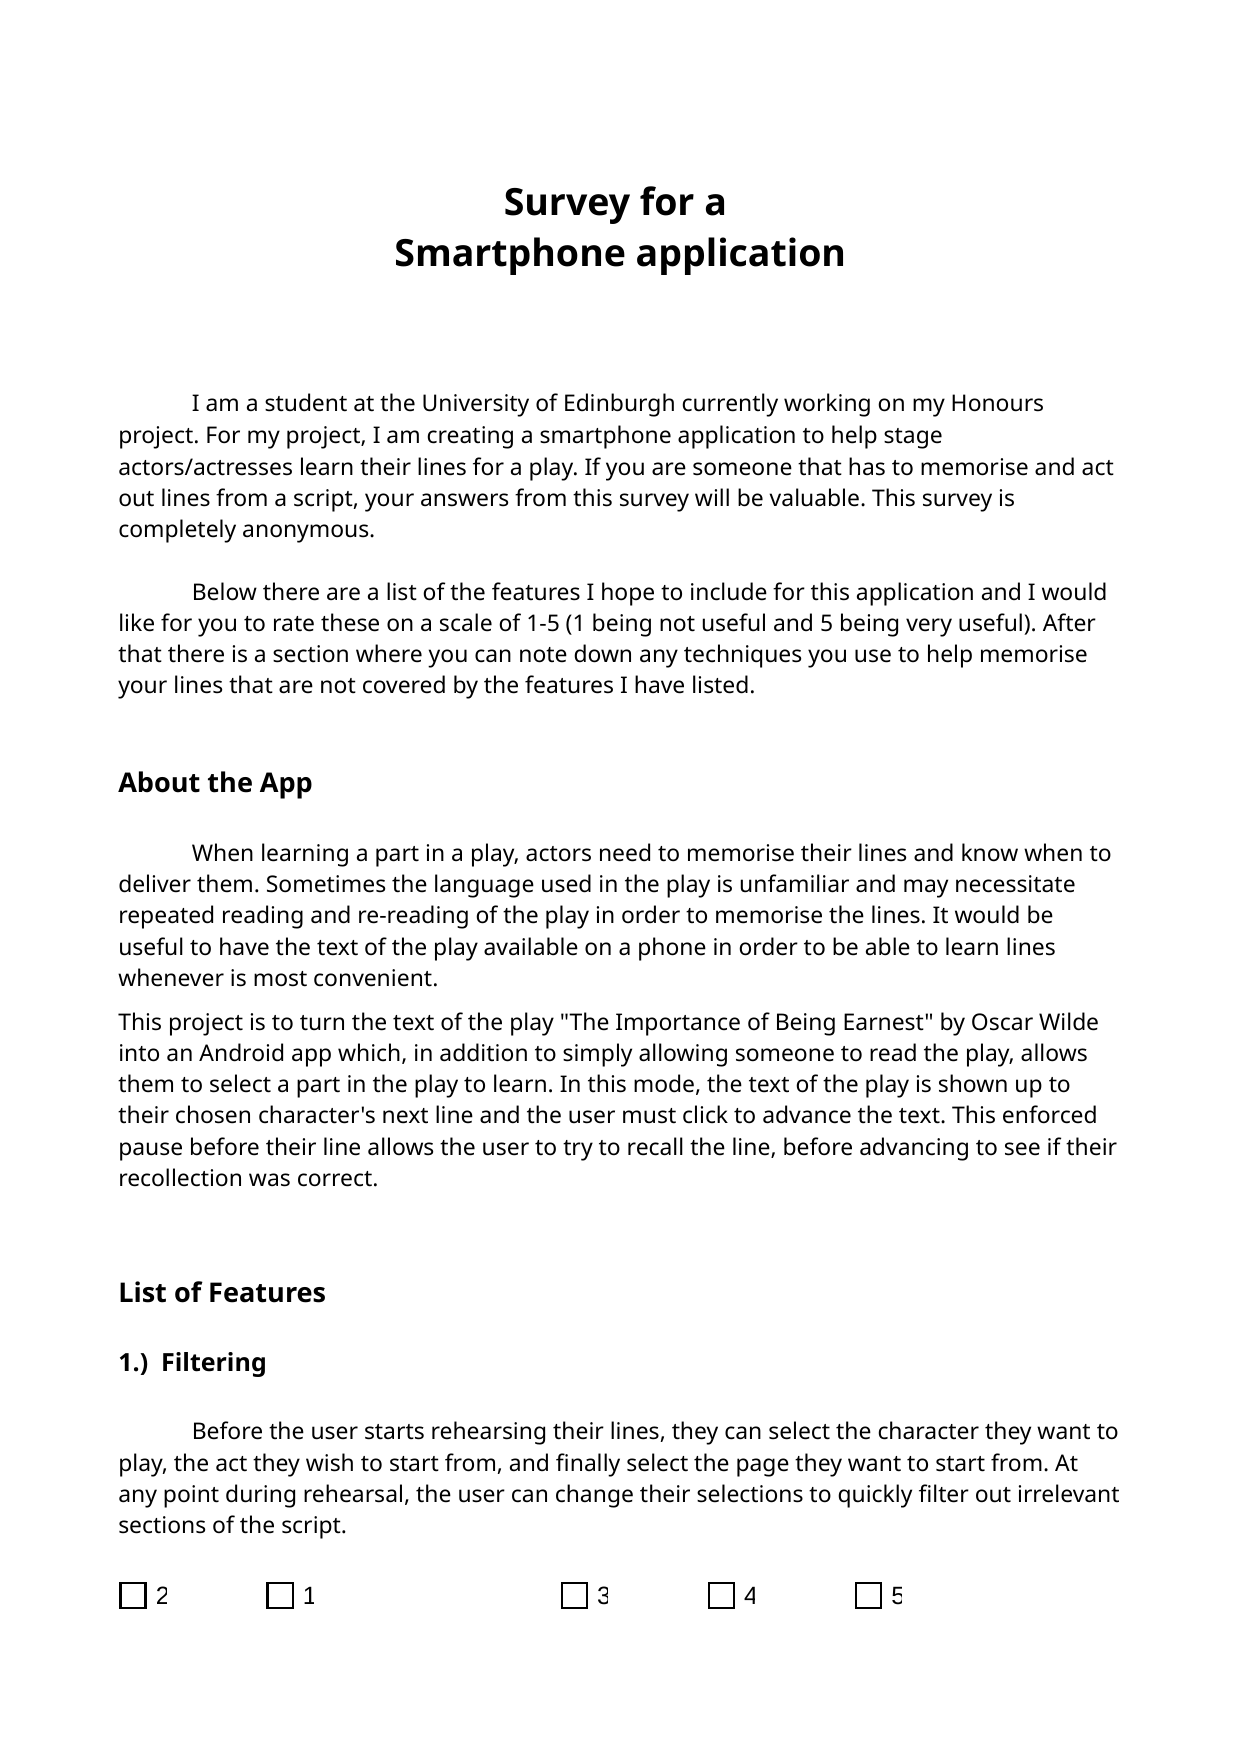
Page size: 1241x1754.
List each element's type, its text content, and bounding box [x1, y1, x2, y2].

text 1.) Filtering [118, 1345, 1122, 1379]
text Below there are a list of the features I hope to include for this application and I would like for you to rate these on a scale of 1-5 (1 being not useful and 5 being very useful). After that there is a section where you can note down any techniques you use to help memorise your lines that are not covered by the features I have listed. [118, 576, 1122, 701]
text Smartphone application [118, 227, 1122, 278]
text List of Features [118, 1274, 1122, 1311]
text Before the user starts rehearsing their lines, they can select the character they want to play, the act they wish to start from, and finally select the page they want to start from. At any point during rehearsal, the user can change their selections to quickly filter out irrelevant sections of the script. [118, 1413, 1122, 1541]
text I am a student at the University of Edinburgh currently working on my Honours project. For my project, I am creating a smartphone application to help stage actors/actresses learn their lines for a play. If you are someone that has to memorise and act out lines from a script, your answers from this survey will be valuable. This survey is completely anonymous. [118, 380, 1122, 544]
text Survey for a [118, 176, 1122, 227]
text When learning a part in a play, actors need to memorise their lines and know when to deliver them. Sometimes the language used in the play is unfamiliar and may necessitate repeated reading and re-reading of the play in order to memorise the lines. It would be useful to have the text of the play available on a phone in order to be able to learn lines whenever is most convenient. [118, 837, 1122, 993]
text This project is to turn the text of the play "The Importance of Being Earnest" by Oscar Wilde into an Android app which, in addition to simply allowing someone to read the play, allows them to select a part in the play to learn. In this mode, the text of the play is shown up to their chosen character's next line and the user must click to advance the text. This enforced pause before their line allows the user to try to recall the line, before advancing to see if their recollection was correct. [118, 1006, 1122, 1193]
text About the App [118, 763, 1122, 800]
